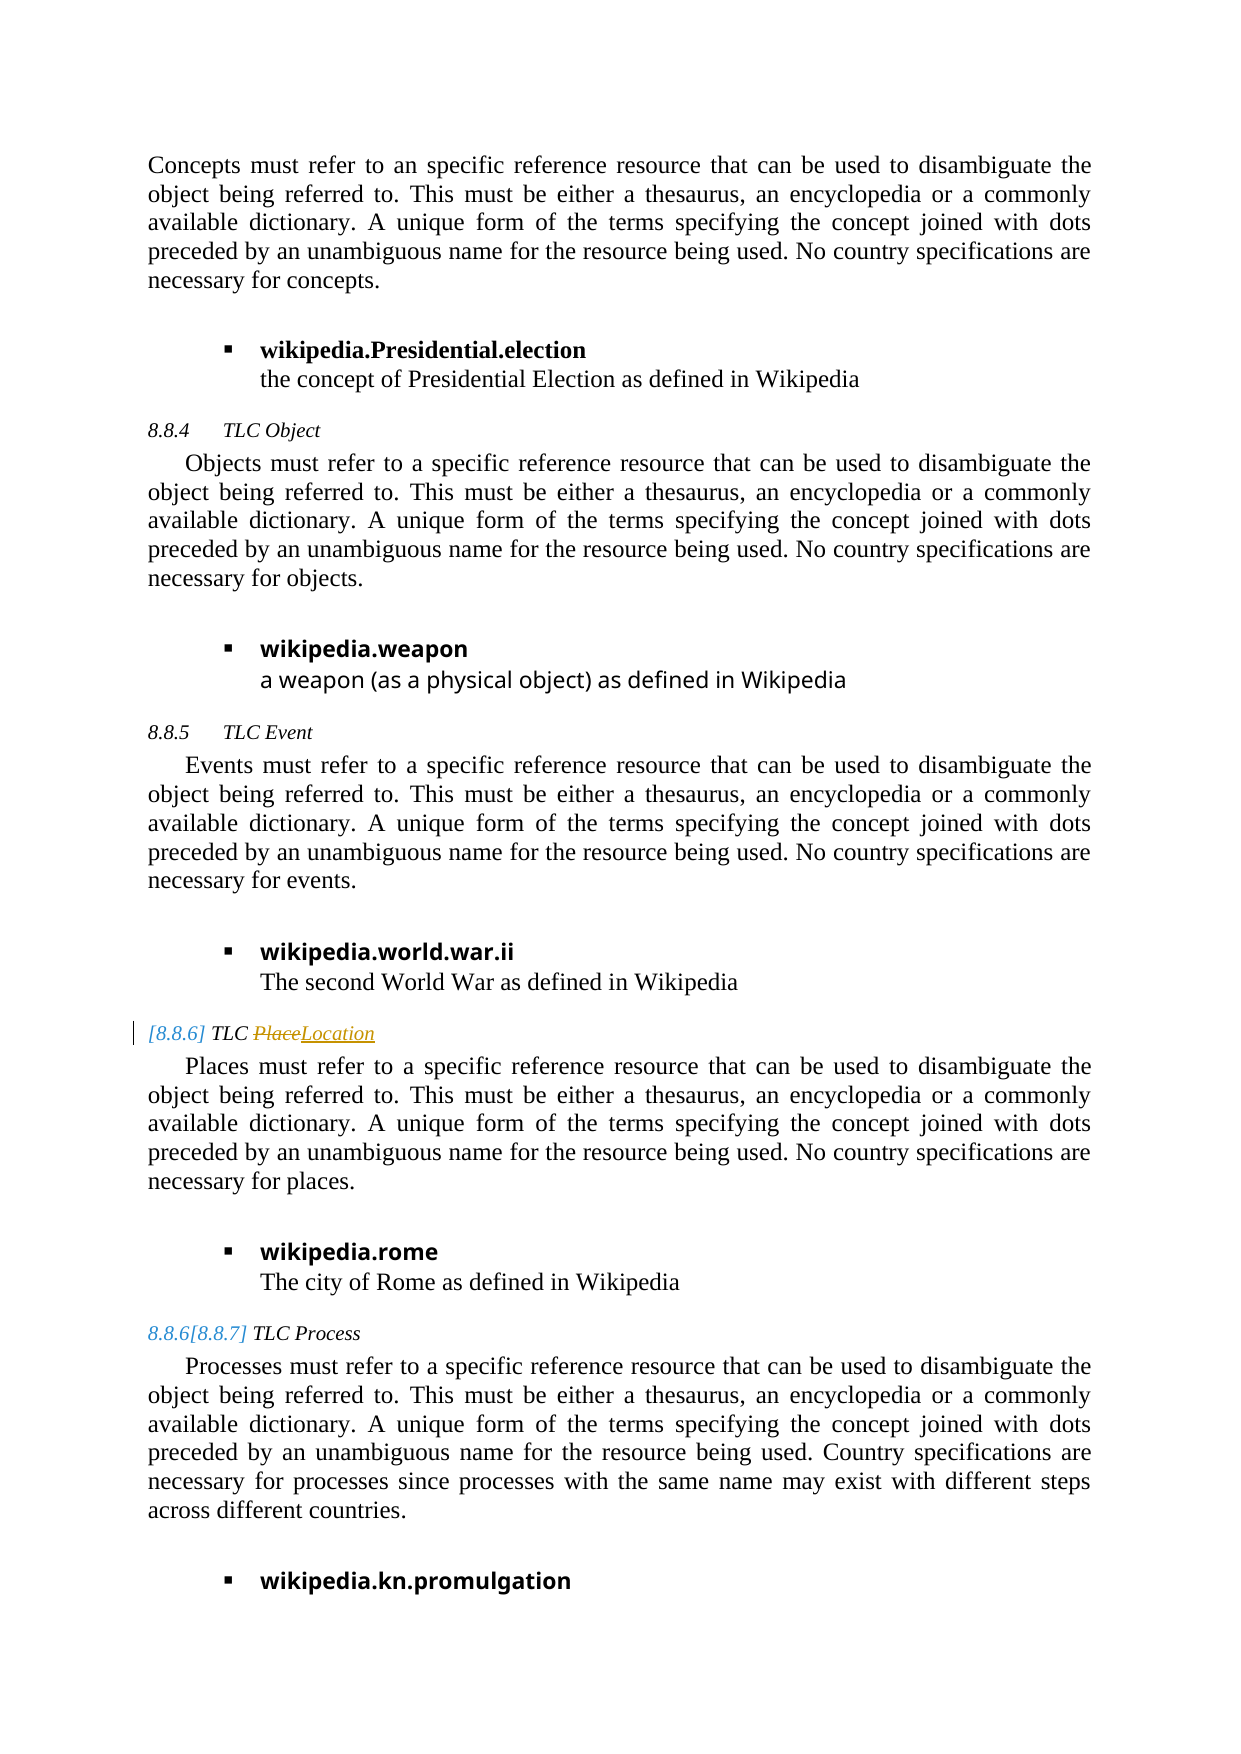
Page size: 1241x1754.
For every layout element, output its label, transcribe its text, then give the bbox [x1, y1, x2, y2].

list wikipedia.Presidential.election the concept of Presidential Election as defined in Wikipedia [222, 335, 1092, 392]
text Processes must refer to a specific reference resource that can be used to disambiguate the object being referred to. This must be either a thesaurus, an encyclopedia or a commonly available dictionary. A unique form of the terms specifying the concept joined with dots preceded by an unambiguous name for the resource being used. Country specifications are necessary for processes since processes with the same name may exist with different steps across different countries. [148, 1351, 1092, 1524]
text Events must refer to a specific reference resource that can be used to disambiguate the object being referred to. This must be either a thesaurus, an encyclopedia or a commonly available dictionary. A unique form of the terms specifying the concept joined with dots preceded by an unambiguous name for the resource being used. No country specifications are necessary for events. [148, 751, 1092, 894]
subtitle TLC Event [148, 720, 1092, 744]
list wikipedia.rome The city of Rome as defined in Wikipedia [222, 1236, 1092, 1296]
subtitle TLC Object [148, 417, 1092, 442]
list wikipedia.weapon a weapon (as a physical object) as defined in Wikipedia [222, 633, 1092, 695]
text Objects must refer to a specific reference resource that can be used to disambiguate the object being referred to. This must be either a thesaurus, an encyclopedia or a commonly available dictionary. A unique form of the terms specifying the concept joined with dots preceded by an unambiguous name for the resource being used. No country specifications are necessary for objects. [148, 448, 1092, 592]
list wikipedia.kn.promulgation [222, 1565, 1092, 1596]
text Places must refer to a specific reference resource that can be used to disambiguate the object being referred to. This must be either a thesaurus, an encyclopedia or a commonly available dictionary. A unique form of the terms specifying the concept joined with dots preceded by an unambiguous name for the resource being used. No country specifications are necessary for places. [148, 1051, 1092, 1195]
subtitle TLC Process [148, 1321, 1092, 1345]
list wikipedia.world.war.ii The second World War as defined in Wikipedia [222, 936, 1092, 996]
subtitle TLC Location [148, 1021, 1092, 1045]
text Concepts must refer to an specific reference resource that can be used to disambiguate the object being referred to. This must be either a thesaurus, an encyclopedia or a commonly available dictionary. A unique form of the terms specifying the concept joined with dots preceded by an unambiguous name for the resource being used. No country specifications are necessary for concepts. [148, 150, 1092, 294]
